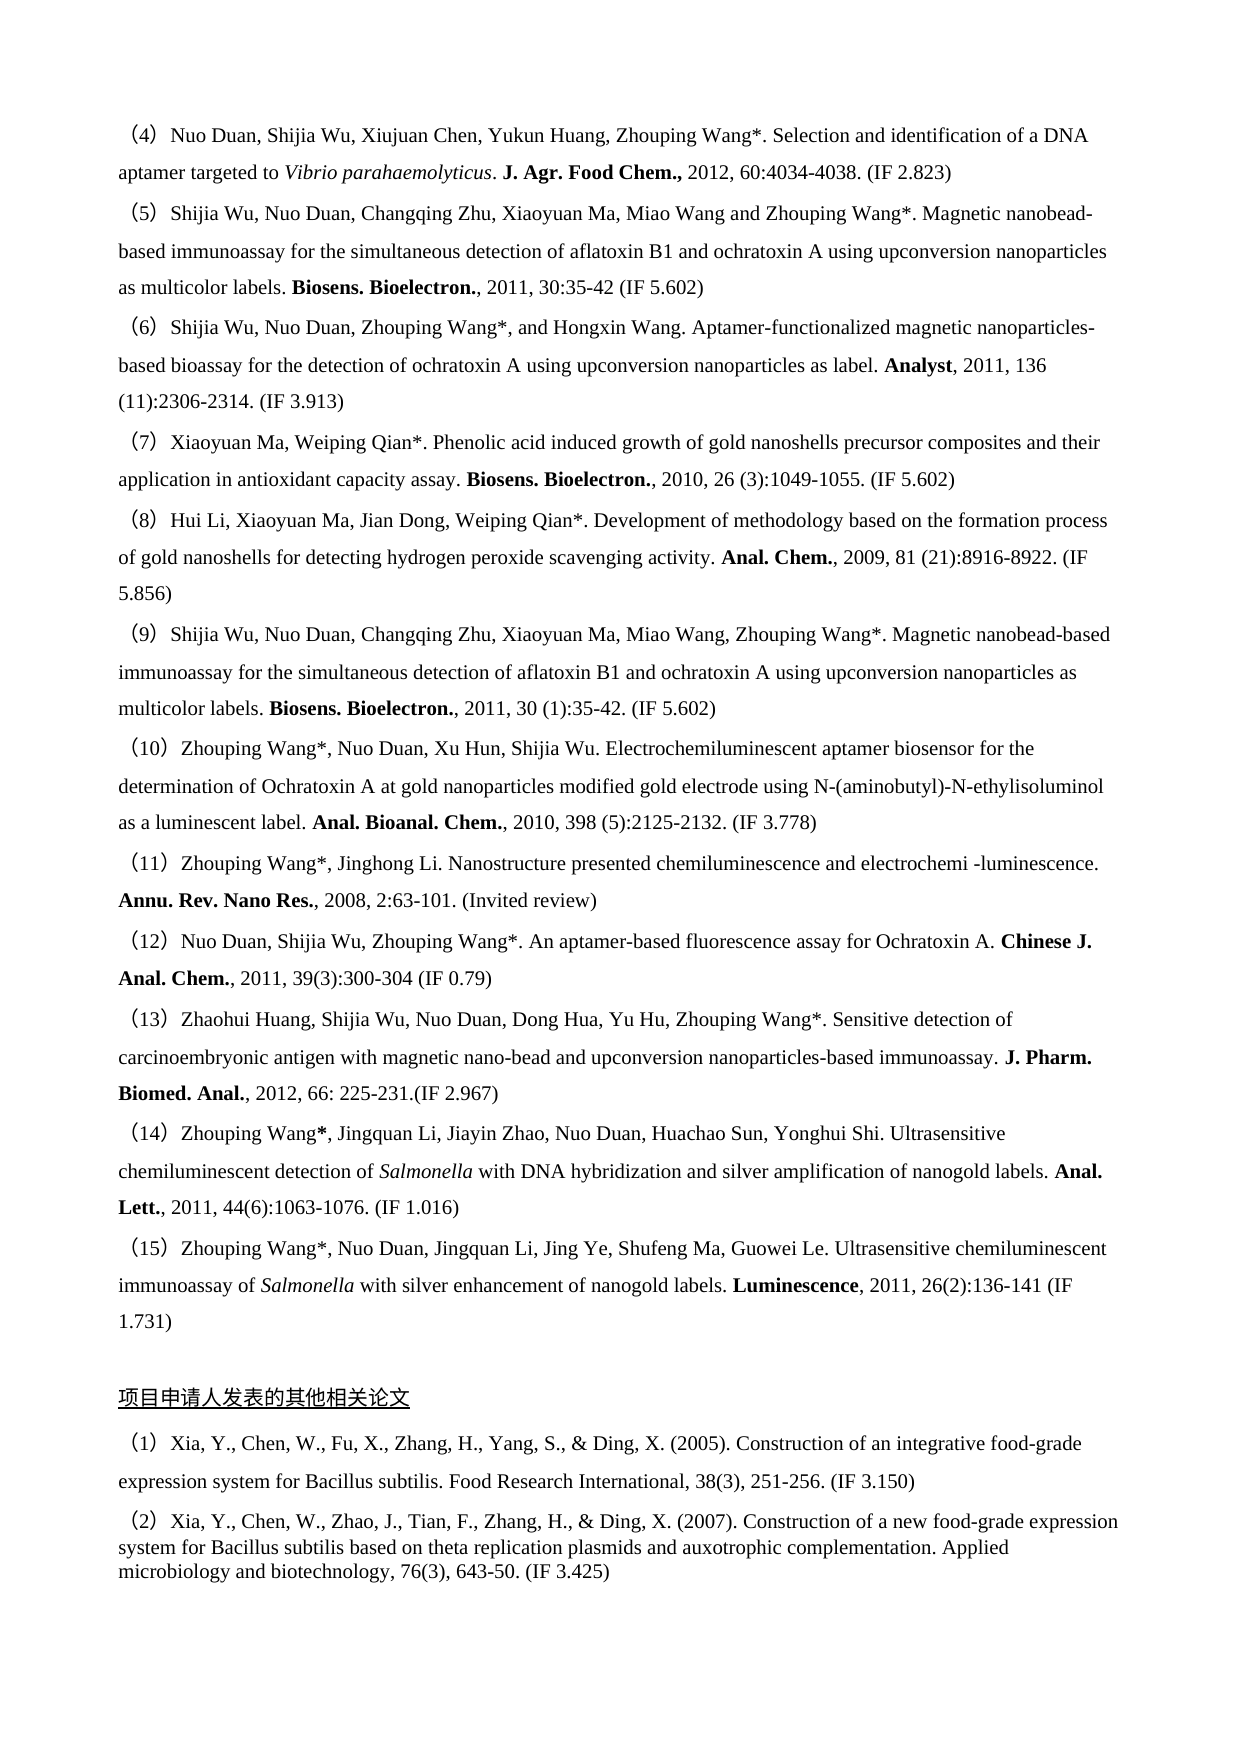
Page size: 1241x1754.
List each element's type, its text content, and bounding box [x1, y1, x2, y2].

text （15）Zhouping Wang*, Nuo Duan, Jingquan Li, Jing Ye, Shufeng Ma, Guowei Le. Ultrasensitive chemiluminescent immunoassay of Salmonella with silver enhancement of nanogold labels. Luminescence, 2011, 26(2):136-141 (IF 1.731) [118, 1231, 1122, 1333]
text 项目申请人发表的其他相关论文 [118, 1381, 1122, 1411]
text （2）Xia, Y., Chen, W., Zhao, J., Tian, F., Zhang, H., & Ding, X. (2007). Construction of a new food-grade expression system for Bacillus subtilis based on theta replication plasmids and auxotrophic complementation. Applied microbiology and biotechnology, 76(3), 643-50. (IF 3.425) [118, 1505, 1122, 1583]
text （1）Xia, Y., Chen, W., Fu, X., Zhang, H., Yang, S., & Ding, X. (2005). Construction of an integrative food-grade expression system for Bacillus subtilis. Food Research International, 38(3), 251-256. (IF 3.150) [118, 1427, 1122, 1493]
text （8）Hui Li, Xiaoyuan Ma, Jian Dong, Weiping Qian*. Development of methodology based on the formation process of gold nanoshells for detecting hydrogen peroxide scavenging activity. Anal. Chem., 2009, 81 (21):8916-8922. (IF 5.856) [118, 503, 1122, 605]
text （4）Nuo Duan, Shijia Wu, Xiujuan Chen, Yukun Huang, Zhouping Wang*. Selection and identification of a DNA aptamer targeted to Vibrio parahaemolyticus. J. Agr. Food Chem., 2012, 60:4034-4038. (IF 2.823) [118, 118, 1122, 184]
text （6）Shijia Wu, Nuo Duan, Zhouping Wang*, and Hongxin Wang. Aptamer-functionalized magnetic nanoparticles-based bioassay for the detection of ochratoxin A using upconversion nanoparticles as label. Analyst, 2011, 136 (11):2306-2314. (IF 3.913) [118, 311, 1122, 413]
text （9）Shijia Wu, Nuo Duan, Changqing Zhu, Xiaoyuan Ma, Miao Wang, Zhouping Wang*. Magnetic nanobead-based immunoassay for the simultaneous detection of aflatoxin B1 and ochratoxin A using upconversion nanoparticles as multicolor labels. Biosens. Bioelectron., 2011, 30 (1):35-42. (IF 5.602) [118, 617, 1122, 720]
text （11）Zhouping Wang*, Jinghong Li. Nanostructure presented chemiluminescence and electrochemi -luminescence. Annu. Rev. Nano Res., 2008, 2:63-101. (Invited review) [118, 846, 1122, 912]
text （5）Shijia Wu, Nuo Duan, Changqing Zhu, Xiaoyuan Ma, Miao Wang and Zhouping Wang*. Magnetic nanobead-based immunoassay for the simultaneous detection of aflatoxin B1 and ochratoxin A using upconversion nanoparticles as multicolor labels. Biosens. Bioelectron., 2011, 30:35-42 (IF 5.602) [118, 196, 1122, 299]
text （14）Zhouping Wang*, Jingquan Li, Jiayin Zhao, Nuo Duan, Huachao Sun, Yonghui Shi. Ultrasensitive chemiluminescent detection of Salmonella with DNA hybridization and silver amplification of nanogold labels. Anal. Lett., 2011, 44(6):1063-1076. (IF 1.016) [118, 1117, 1122, 1219]
text （10）Zhouping Wang*, Nuo Duan, Xu Hun, Shijia Wu. Electrochemiluminescent aptamer biosensor for the determination of Ochratoxin A at gold nanoparticles modified gold electrode using N-(aminobutyl)-N-ethylisoluminol as a luminescent label. Anal. Bioanal. Chem., 2010, 398 (5):2125-2132. (IF 3.778) [118, 732, 1122, 834]
text （13）Zhaohui Huang, Shijia Wu, Nuo Duan, Dong Hua, Yu Hu, Zhouping Wang*. Sensitive detection of carcinoembryonic antigen with magnetic nano-bead and upconversion nanoparticles-based immunoassay. J. Pharm. Biomed. Anal., 2012, 66: 225-231.(IF 2.967) [118, 1002, 1122, 1105]
text （7）Xiaoyuan Ma, Weiping Qian*. Phenolic acid induced growth of gold nanoshells precursor composites and their application in antioxidant capacity assay. Biosens. Bioelectron., 2010, 26 (3):1049-1055. (IF 5.602) [118, 425, 1122, 491]
text （12）Nuo Duan, Shijia Wu, Zhouping Wang*. An aptamer-based fluorescence assay for Ochratoxin A. Chinese J. Anal. Chem., 2011, 39(3):300-304 (IF 0.79) [118, 924, 1122, 990]
